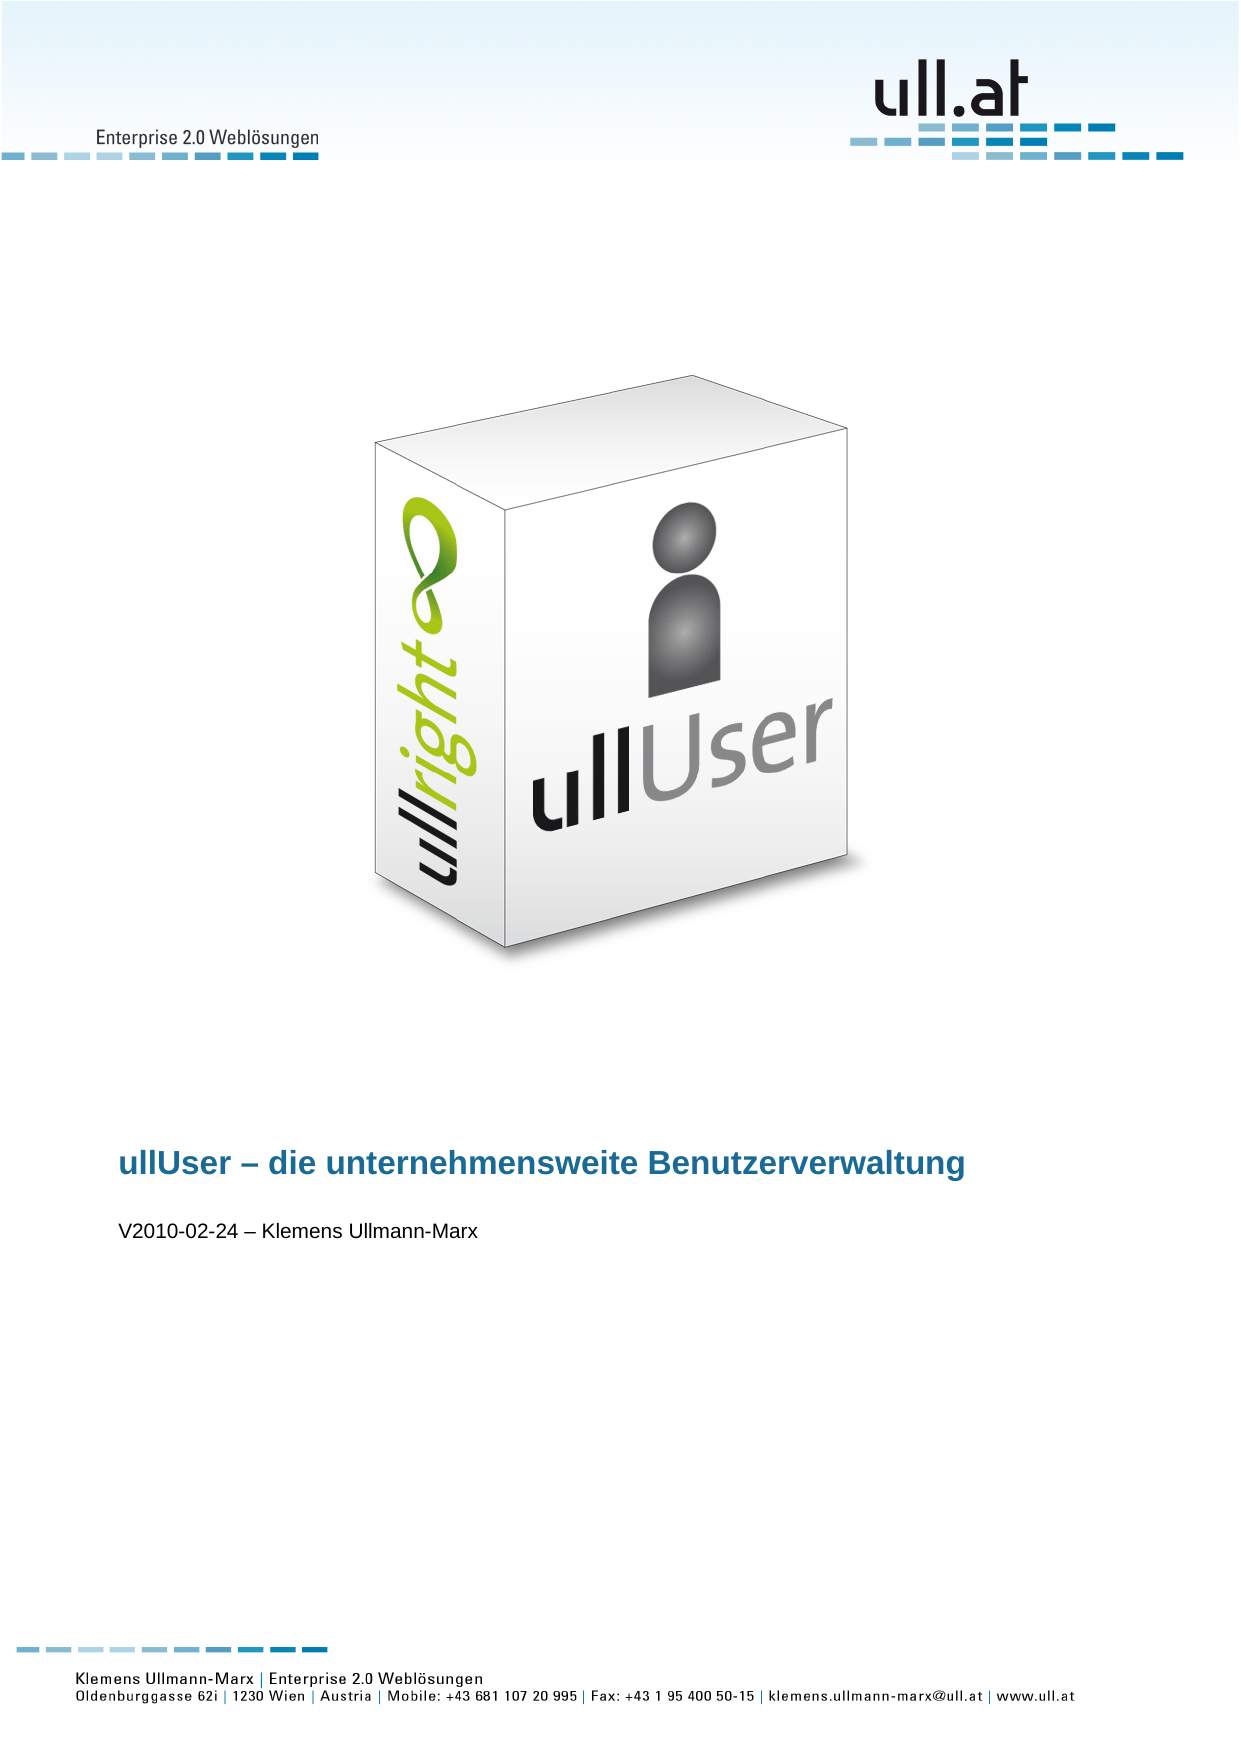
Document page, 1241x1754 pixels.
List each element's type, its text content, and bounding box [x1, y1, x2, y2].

picture [16, 1647, 1230, 1745]
picture [1, 1, 1239, 160]
text V2010-02-24 – Klemens Ullmann-Marx [118, 1219, 1122, 1243]
subtitle ullUser – die unternehmensweite Benutzerverwaltung [118, 1143, 1122, 1181]
picture [303, 375, 919, 972]
